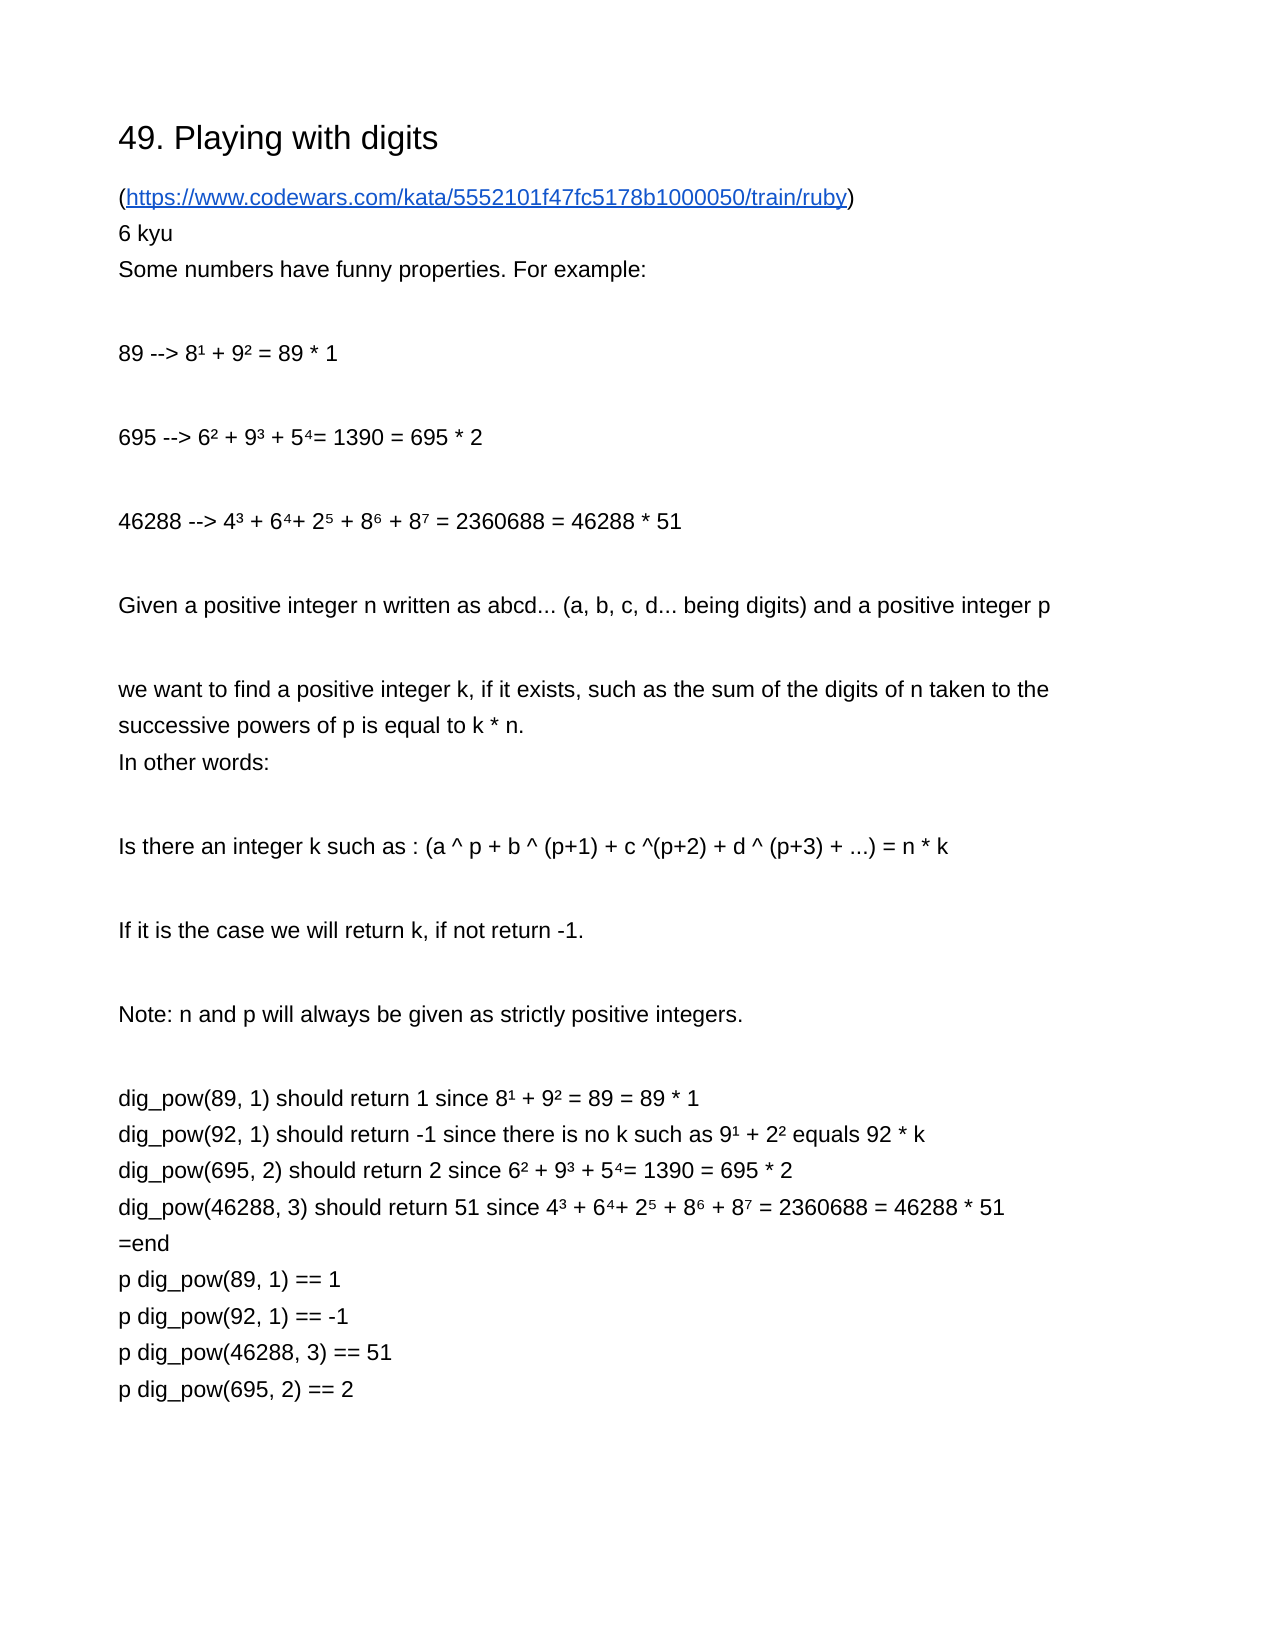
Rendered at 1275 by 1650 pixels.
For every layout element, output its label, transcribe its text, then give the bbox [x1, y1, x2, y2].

text Given a positive integer n written as abcd... (a, b, c, d... being digits) and a positive integer p [118, 592, 1157, 618]
text (https://www.codewars.com/kata/5552101f47fc5178b1000050/train/ruby) [118, 184, 1157, 210]
text dig_pow(89, 1) should return 1 since 8¹ + 9² = 89 = 89 * 1 [118, 1085, 1157, 1111]
text =end [118, 1230, 1157, 1256]
text Is there an integer k such as : (a ^ p + b ^ (p+1) + c ^(p+2) + d ^ (p+3) + ...) = n * k [118, 833, 1157, 859]
text p dig_pow(92, 1) == -1 [118, 1303, 1157, 1329]
text p dig_pow(89, 1) == 1 [118, 1266, 1157, 1293]
text 46288 --> 4³ + 6⁴+ 2⁵ + 8⁶ + 8⁷ = 2360688 = 46288 * 51 [118, 508, 1157, 534]
subtitle 49. Playing with digits [118, 118, 1157, 157]
text 89 --> 8¹ + 9² = 89 * 1 [118, 340, 1157, 367]
text dig_pow(92, 1) should return -1 since there is no k such as 9¹ + 2² equals 92 * k [118, 1121, 1157, 1147]
text Note: n and p will always be given as strictly positive integers. [118, 1001, 1157, 1027]
text p dig_pow(46288, 3) == 51 [118, 1339, 1157, 1366]
text dig_pow(46288, 3) should return 51 since 4³ + 6⁴+ 2⁵ + 8⁶ + 8⁷ = 2360688 = 46288 * 51 [118, 1194, 1157, 1220]
text 6 kyu [118, 220, 1157, 246]
text 695 --> 6² + 9³ + 5⁴= 1390 = 695 * 2 [118, 424, 1157, 451]
text we want to find a positive integer k, if it exists, such as the sum of the digits of n taken to the successive powers of p is equal to k * n. [118, 676, 1157, 739]
text p dig_pow(695, 2) == 2 [118, 1376, 1157, 1402]
text Some numbers have funny properties. For example: [118, 256, 1157, 283]
text dig_pow(695, 2) should return 2 since 6² + 9³ + 5⁴= 1390 = 695 * 2 [118, 1157, 1157, 1184]
text In other words: [118, 749, 1157, 775]
text If it is the case we will return k, if not return -1. [118, 917, 1157, 943]
